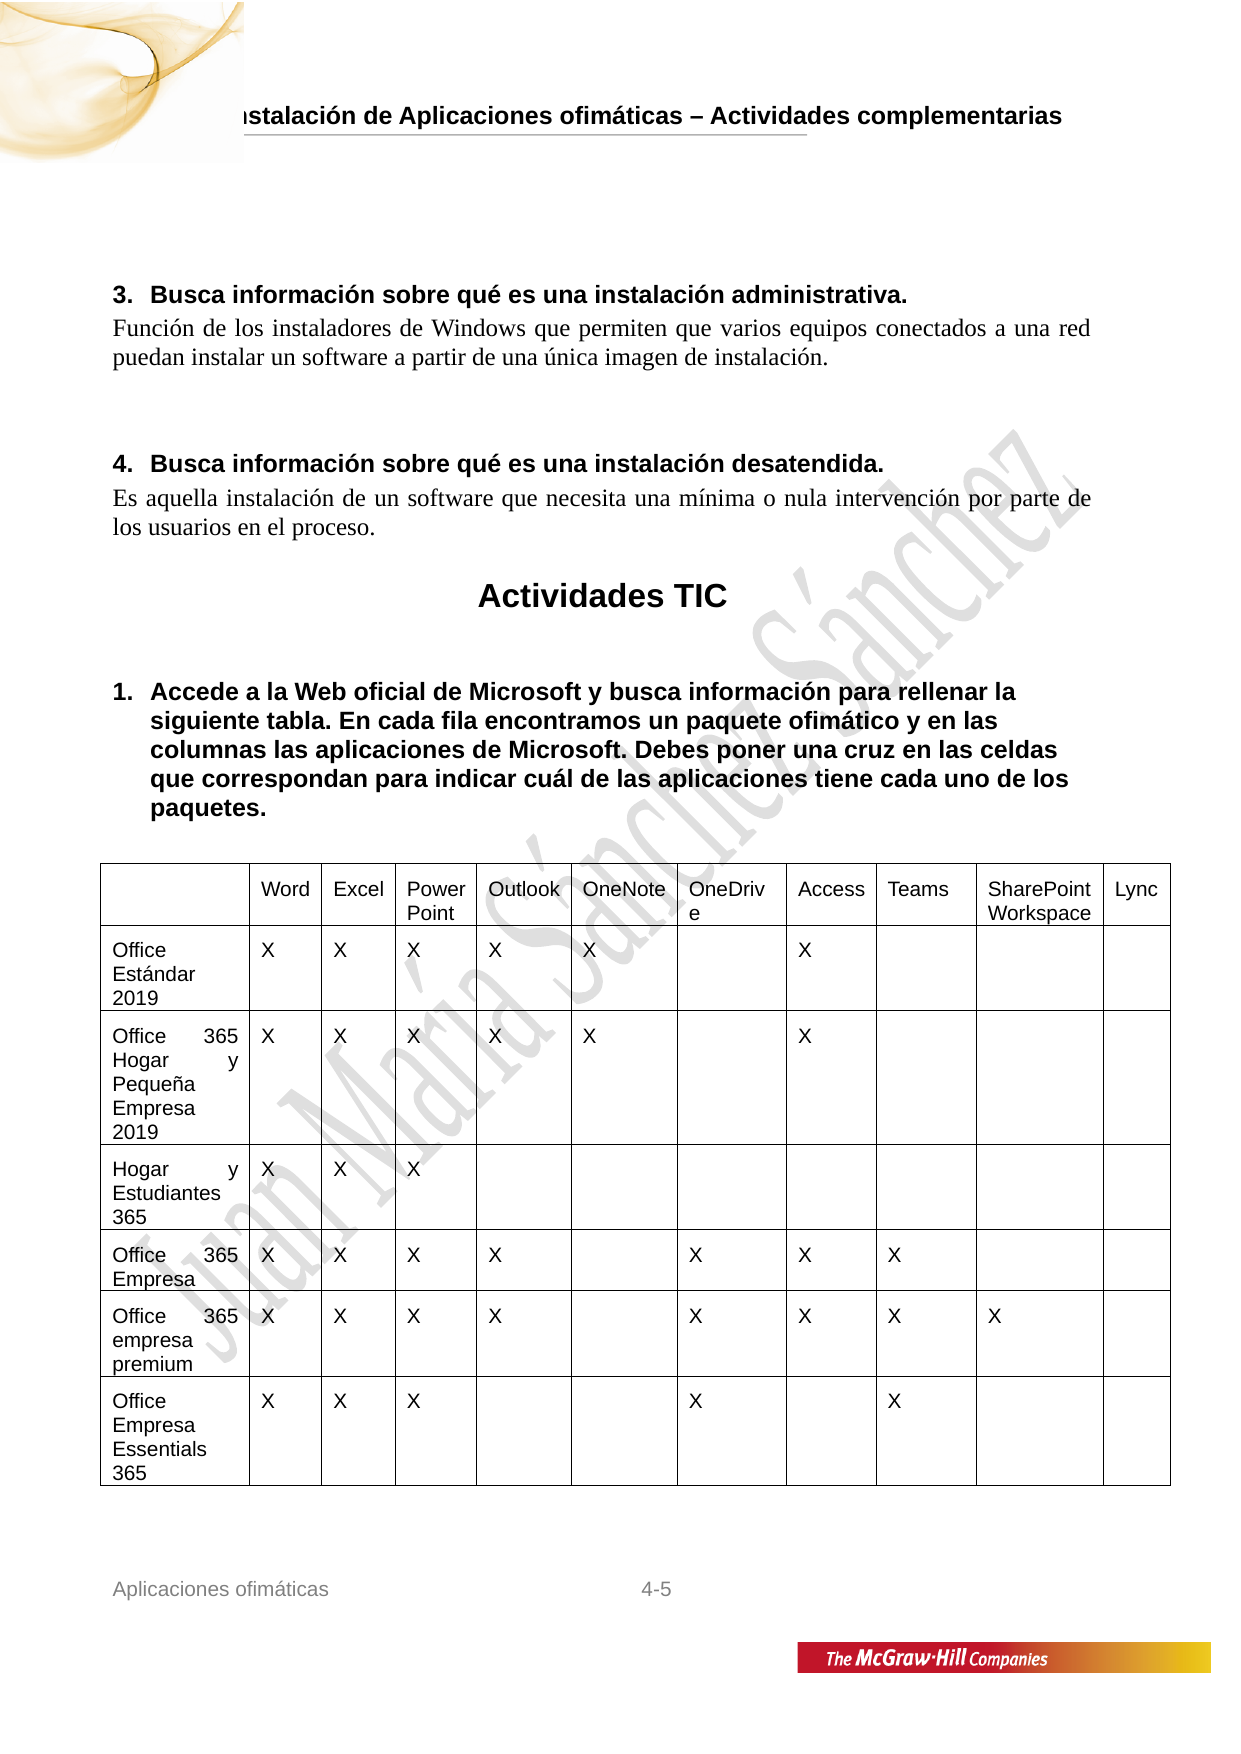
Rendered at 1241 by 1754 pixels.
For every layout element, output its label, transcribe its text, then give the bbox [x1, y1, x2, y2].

table_cell [977, 1230, 1103, 1290]
table_cell [877, 1145, 976, 1229]
text Es aquella instalación de un software que necesita una mínima o nula intervención por parte de los usuarios en el proceso. [999, 483, 1092, 540]
table_cell [1104, 1011, 1170, 1143]
table_cell [877, 926, 976, 1010]
table_cell [572, 1291, 677, 1376]
table_header Access [787, 864, 876, 925]
table_cell X [322, 926, 395, 1010]
table_cell X [322, 1230, 395, 1290]
table_cell [1104, 926, 1170, 1010]
table_cell [977, 1377, 1103, 1485]
table_cell Office 365 empresa premium [101, 1291, 249, 1376]
subtitle [866, 584, 911, 615]
table_cell X [250, 1230, 287, 1290]
table_cell X [477, 1230, 571, 1290]
list Busca información sobre qué es una instalación desatendida. [112, 449, 1030, 479]
table_cell X [250, 1377, 321, 1485]
table_cell X [787, 1011, 876, 1143]
table_cell X [678, 1291, 786, 1376]
table_cell X [304, 1269, 321, 1290]
table_cell [877, 1011, 976, 1143]
table_cell X [396, 1291, 476, 1376]
table_cell [678, 1145, 786, 1229]
table_cell Hogar y Estudiantes 365 [101, 1145, 249, 1229]
table_cell X [250, 1291, 321, 1376]
table_cell X [396, 1230, 476, 1290]
table_header Lync [1104, 864, 1170, 925]
table_cell X [322, 1377, 395, 1485]
table_header [101, 864, 249, 925]
table_cell X [678, 1230, 786, 1290]
subtitle Actividades TIC [112, 578, 871, 615]
table_cell X [322, 1291, 395, 1376]
table_cell X [477, 926, 571, 1010]
table_cell Office 365 Hogar y Pequeña Empresa 2019 [101, 1011, 249, 1143]
table_cell X [787, 1230, 876, 1290]
list Busca información sobre qué es una instalación administrativa. [112, 280, 1092, 309]
table_header Word [250, 864, 321, 925]
table_cell [572, 1377, 677, 1485]
table_cell X [396, 1377, 476, 1485]
table_cell X [312, 1230, 321, 1239]
table_cell [787, 1145, 876, 1229]
table_header Teams [877, 864, 976, 925]
table_header Power Point [396, 864, 476, 925]
table_cell X [877, 1230, 976, 1290]
table_cell [977, 1011, 1103, 1143]
table_header SharePoint Workspace [977, 864, 1103, 925]
table_cell X [396, 926, 476, 1010]
text Función de los instaladores de Windows que permiten que varios equipos conectados a una red puedan instalar un software a partir de una única imagen de instalación. [112, 313, 1092, 371]
table_cell [1104, 1230, 1170, 1290]
table_cell [678, 926, 786, 1010]
list Accede a la Web oficial de Microsoft y busca información para rellenar la siguiente tabla. En cada fila encontramos un paquete ofimático y en las columnas las aplicaciones de Microsoft. Debes poner una cruz en las celdas que correspondan para indicar cuál de las aplicaciones tiene cada uno de los paquetes. [112, 677, 1092, 823]
table_cell X [877, 1291, 976, 1376]
text Es aquella instalación de un software que necesita una mínima o nula intervención por parte de los usuarios en el proceso. [112, 483, 937, 540]
table_cell [977, 926, 1103, 1010]
table_cell X [477, 1291, 571, 1376]
table_cell Office Estándar 2019 [101, 926, 249, 1010]
table_header OneNote [572, 864, 647, 925]
table_cell [787, 1377, 876, 1485]
table_cell X [787, 926, 876, 1010]
table_cell X [477, 1011, 571, 1143]
table_cell X [250, 1145, 321, 1229]
table_cell [396, 1057, 476, 1143]
table_cell X [267, 1241, 300, 1279]
table_cell X [250, 926, 321, 1010]
text Es aquella instalación de un software que necesita una mínima o nula intervención por parte de los usuarios en el proceso. [895, 483, 1007, 540]
table_cell Office Empresa Essentials 365 [101, 1377, 249, 1485]
table_cell [1104, 1377, 1170, 1485]
table_cell [572, 1145, 677, 1229]
table_cell X [977, 1291, 1103, 1376]
table_header Excel [322, 864, 395, 925]
table_cell X [322, 1011, 395, 1143]
table_cell [977, 1145, 1103, 1229]
table_header OneNote [601, 864, 677, 925]
table_cell X [396, 1145, 476, 1229]
table_cell X [396, 1011, 476, 1109]
table_cell Office 365 Empresa [101, 1230, 249, 1290]
table_cell X [877, 1377, 976, 1485]
table_cell X [787, 1291, 876, 1376]
table_cell X [278, 1230, 321, 1265]
table_cell [572, 1230, 677, 1290]
table_header OneNote [572, 887, 595, 925]
table_cell X [678, 1377, 786, 1485]
table_header Outlook [477, 864, 571, 925]
table_cell [477, 1377, 571, 1485]
table_header OneNote [641, 864, 677, 900]
table_cell [678, 1011, 786, 1143]
table_cell [1104, 1145, 1170, 1229]
table_cell X [250, 1011, 321, 1143]
subtitle [919, 578, 1092, 615]
subtitle [889, 578, 943, 615]
table_header OneDrive [678, 864, 786, 925]
table_cell [477, 1145, 571, 1229]
table_cell X [572, 1011, 677, 1143]
table_cell [1104, 1291, 1170, 1376]
table_cell X [572, 926, 677, 1010]
table_cell X [322, 1145, 395, 1229]
table_header OneNote [595, 914, 612, 925]
list [1027, 449, 1092, 479]
